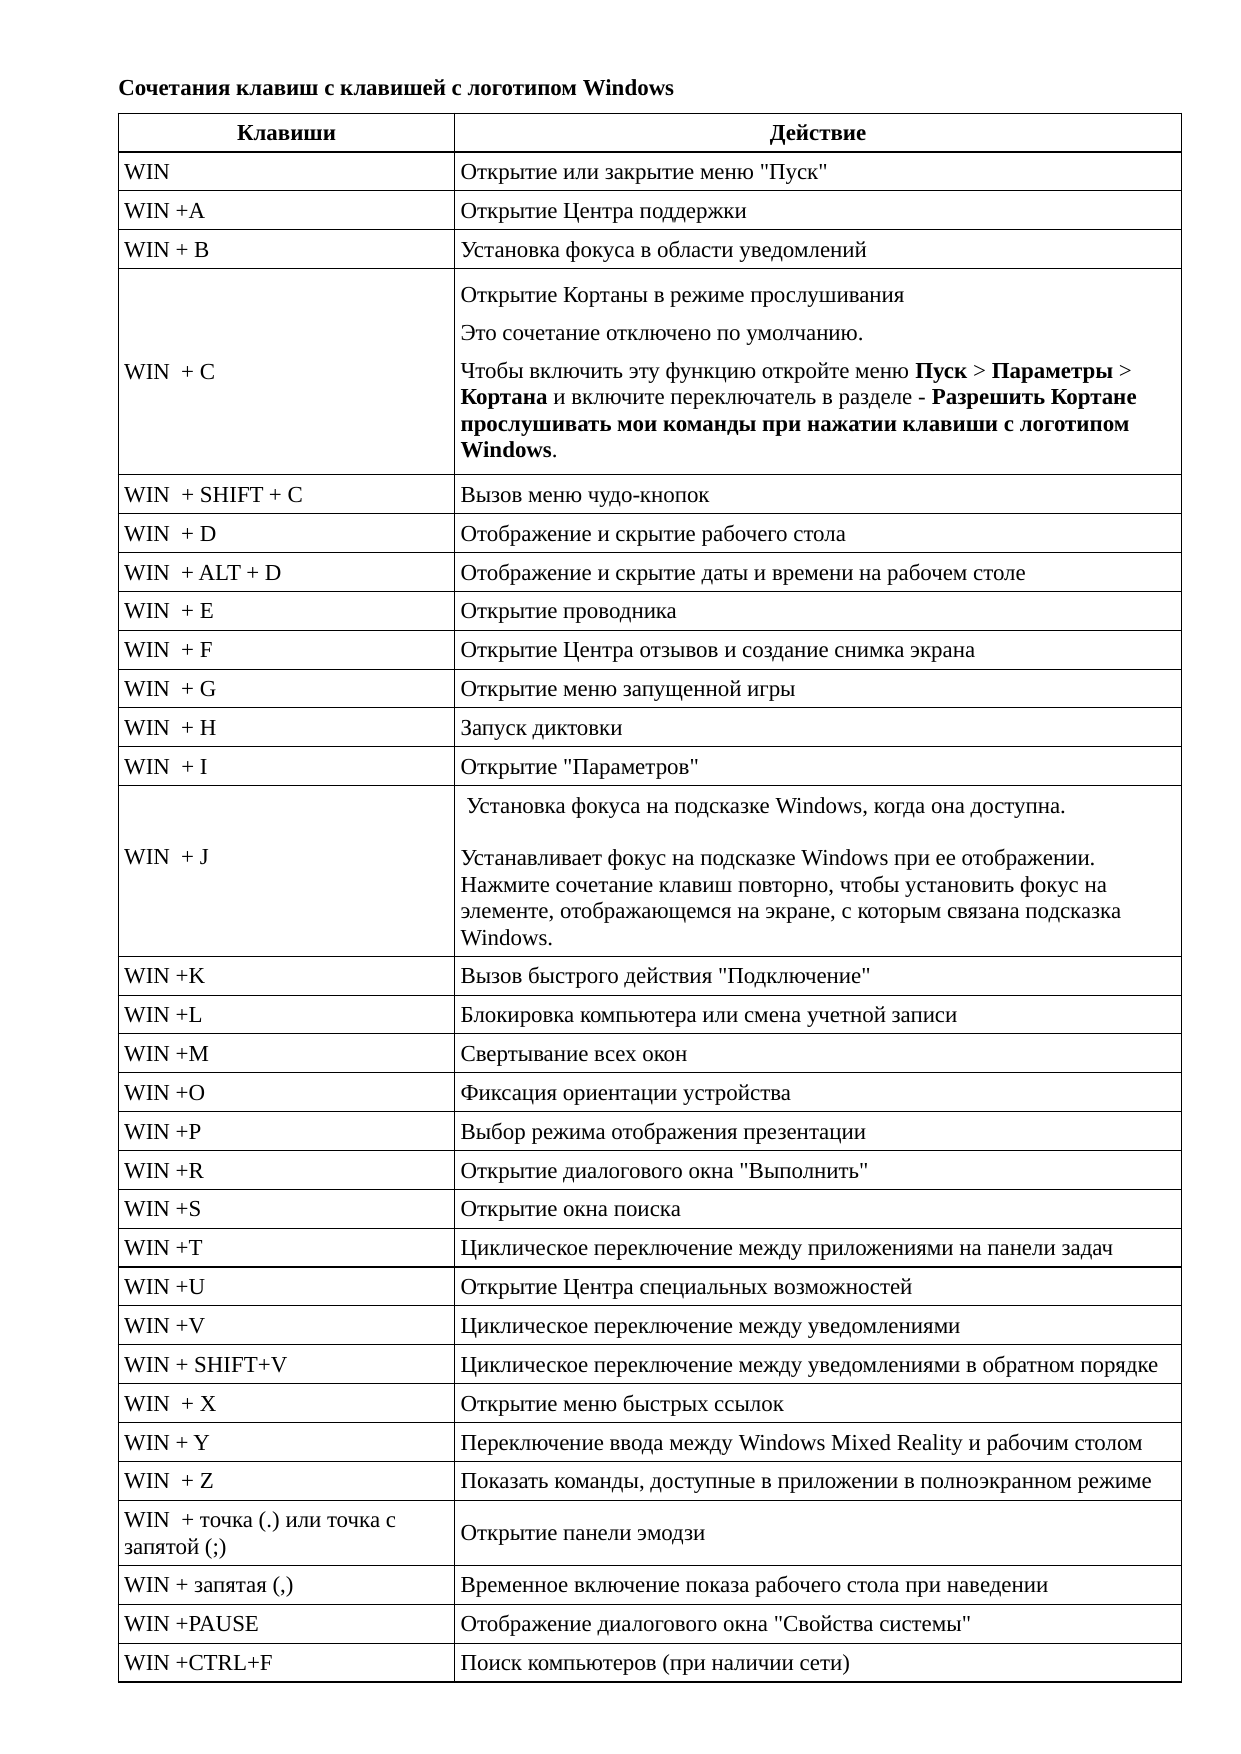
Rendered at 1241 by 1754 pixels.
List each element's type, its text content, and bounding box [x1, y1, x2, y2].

table_cell WIN +V [119, 1306, 454, 1344]
table_cell Открытие панели эмодзи [455, 1501, 1181, 1565]
table_cell WIN +T [119, 1229, 454, 1266]
table_cell WIN +O [119, 1073, 454, 1111]
table_cell WIN +S [119, 1190, 454, 1228]
table_cell Открытие Центра специальных возможностей [455, 1268, 1181, 1305]
table_cell WIN + ALT + D [119, 553, 454, 591]
table_cell Открытие Кортаны в режиме прослушивания Это сочетание отключено по умолчанию. Чтобы включить эту функцию откройте меню Пуск > Параметры > Кортана и включите переключатель в разделе - Разрешить Кортане прослушивать мои команды при нажатии клавиши с логотипом Windows. [455, 269, 1181, 474]
table_cell WIN + Y [119, 1423, 454, 1461]
table_cell WIN +M [119, 1034, 454, 1072]
table_cell Отображение и скрытие даты и времени на рабочем столе [455, 553, 1181, 591]
table_cell Отображение и скрытие рабочего стола [455, 514, 1181, 552]
table_cell WIN + D [119, 514, 454, 552]
table_cell WIN + G [119, 670, 454, 707]
table_cell Открытие Центра отзывов и создание снимка экрана [455, 631, 1181, 668]
table_cell WIN +R [119, 1151, 454, 1189]
table_cell Вызов меню чудо-кнопок [455, 475, 1181, 513]
table_cell Установка фокуса на подсказке Windows, когда она доступна. Устанавливает фокус на подсказке Windows при ее отображении. Нажмите сочетание клавиш повторно, чтобы установить фокус на элементе, отображающемся на экране, с которым связана подсказка Windows. [455, 786, 1181, 956]
table_cell WIN + запятая (,) [119, 1566, 454, 1604]
table_cell Открытие "Параметров" [455, 747, 1181, 785]
table_cell WIN + H [119, 708, 454, 746]
table_cell Открытие проводника [455, 592, 1181, 629]
table_cell Фиксация ориентации устройства [455, 1073, 1181, 1111]
table_cell WIN +K [119, 957, 454, 994]
table_cell Выбор режима отображения презентации [455, 1112, 1181, 1150]
table_cell WIN +P [119, 1112, 454, 1150]
table_cell WIN + Z [119, 1462, 454, 1499]
table_cell Циклическое переключение между приложениями на панели задач [455, 1229, 1181, 1266]
table_cell Временное включение показа рабочего стола при наведении [455, 1566, 1181, 1604]
subtitle Сочетания клавиш с клавишей с логотипом Windows [118, 74, 1181, 100]
table_cell WIN + E [119, 592, 454, 629]
table_cell Открытие окна поиска [455, 1190, 1181, 1228]
table_cell Блокировка компьютера или смена учетной записи [455, 996, 1181, 1033]
table_cell Открытие диалогового окна "Выполнить" [455, 1151, 1181, 1189]
table_cell Запуск диктовки [455, 708, 1181, 746]
table_cell Установка фокуса в области уведомлений [455, 230, 1181, 268]
table_cell WIN + B [119, 230, 454, 268]
table_cell Открытие или закрытие меню "Пуск" [455, 153, 1181, 190]
table_header Действие [455, 114, 1181, 151]
table_cell Циклическое переключение между уведомлениями [455, 1306, 1181, 1344]
table_cell WIN +L [119, 996, 454, 1033]
table_cell Открытие Центра поддержки [455, 191, 1181, 229]
table_header Клавиши [119, 114, 454, 151]
table_cell Открытие меню быстрых ссылок [455, 1384, 1181, 1422]
table_cell WIN + X [119, 1384, 454, 1422]
table_cell WIN + J [119, 786, 454, 956]
table_cell Показать команды, доступные в приложении в полноэкранном режиме [455, 1462, 1181, 1499]
table_cell WIN +PAUSE [119, 1605, 454, 1642]
table_cell WIN + SHIFT + C [119, 475, 454, 513]
table_cell WIN [119, 153, 454, 190]
table_cell Циклическое переключение между уведомлениями в обратном порядке [455, 1345, 1181, 1383]
table_cell Вызов быстрого действия "Подключение" [455, 957, 1181, 994]
table_cell Отображение диалогового окна "Свойства системы" [455, 1605, 1181, 1642]
table_cell WIN + C [119, 269, 454, 474]
table_cell WIN +CTRL+F [119, 1644, 454, 1681]
table_cell Переключение ввода между Windows Mixed Reality и рабочим столом [455, 1423, 1181, 1461]
table_cell Свертывание всех окон [455, 1034, 1181, 1072]
table_cell Поиск компьютеров (при наличии сети) [455, 1644, 1181, 1681]
table_cell WIN + F [119, 631, 454, 668]
table_cell WIN +U [119, 1268, 454, 1305]
table_cell WIN +A [119, 191, 454, 229]
table_cell WIN + точка (.) или точка с запятой (;) [119, 1501, 454, 1565]
table_cell WIN + I [119, 747, 454, 785]
table_cell WIN + SHIFT+V [119, 1345, 454, 1383]
table_cell Открытие меню запущенной игры [455, 670, 1181, 707]
